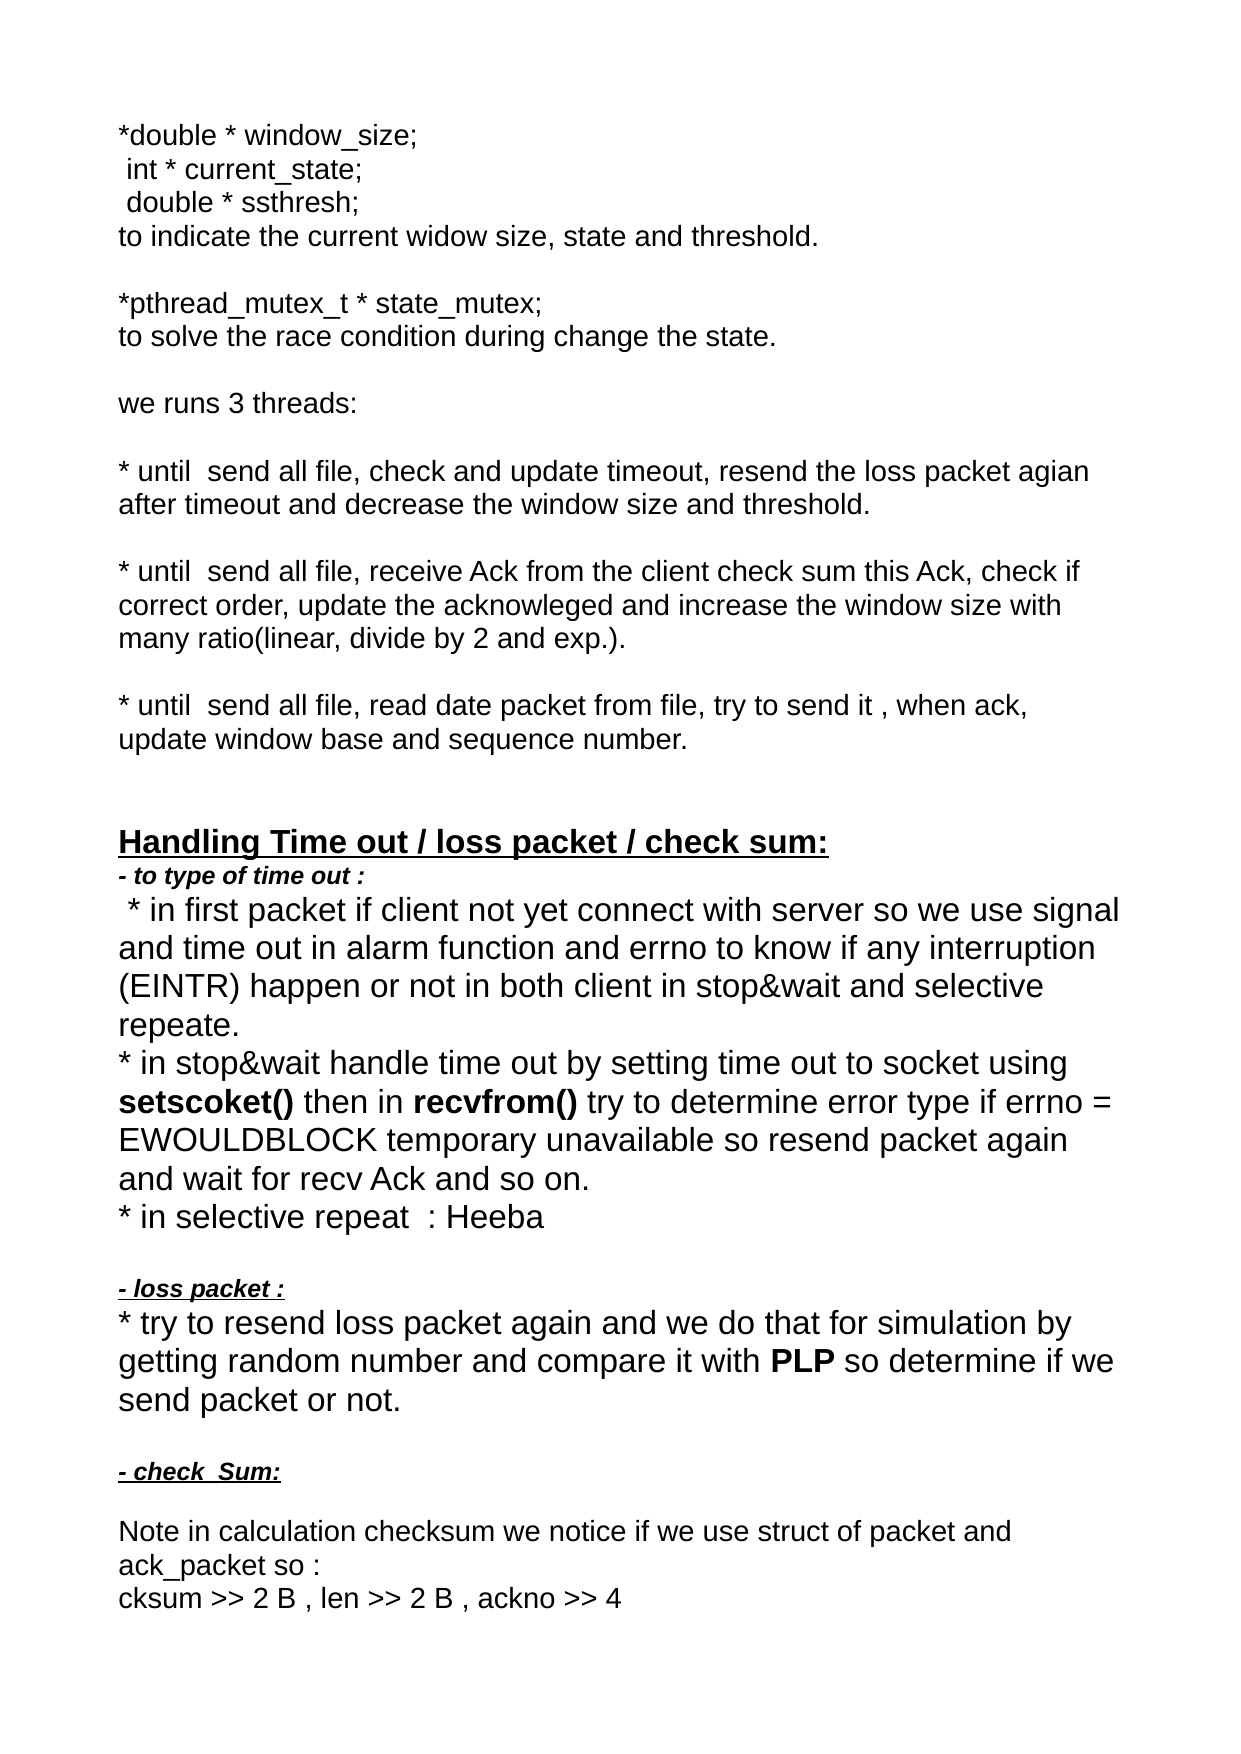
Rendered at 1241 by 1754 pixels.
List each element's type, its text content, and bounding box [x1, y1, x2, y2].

text - to type of time out : * in first packet if client not yet connect with server so we use signal and time out in alarm function and errno to know if any interruption (EINTR) happen or not in both client in stop&wait and selective repeate. [118, 861, 1122, 1043]
text double * ssthresh; [118, 185, 1122, 219]
text - check_Sum: [118, 1457, 1122, 1485]
text - loss packet : [118, 1274, 1122, 1303]
text * until send all file, check and update timeout, resend the loss packet agian after timeout and decrease the window size and threshold. [118, 453, 1122, 521]
text to indicate the current widow size, state and threshold. [118, 219, 1122, 252]
text * until send all file, read date packet from file, try to send it , when ack, update window base and sequence number. [118, 688, 1122, 755]
text * in stop&wait handle time out by setting time out to socket using setscoket() then in recvfrom() try to determine error type if errno = EWOULDBLOCK temporary unavailable so resend packet again and wait for recv Ack and so on. [118, 1043, 1122, 1197]
text int * current_state; [118, 152, 1122, 185]
text *pthread_mutex_t * state_mutex; [118, 286, 1122, 319]
text * try to resend loss packet again and we do that for simulation by getting random number and compare it with PLP so determine if we send packet or not. [118, 1303, 1122, 1418]
text * until send all file, receive Ack from the client check sum this Ack, check if correct order, update the acknowleged and increase the window size with many ratio(linear, divide by 2 and exp.). [118, 554, 1122, 655]
text Handling Time out / loss packet / check sum: [118, 822, 1122, 861]
text we runs 3 threads: [118, 386, 1122, 420]
text Note in calculation checksum we notice if we use struct of packet and ack_packet so : cksum >> 2 B , len >> 2 B , ackno >> 4 [118, 1514, 1122, 1615]
text to solve the race condition during change the state. [118, 319, 1122, 353]
text *double * window_size; [118, 118, 1122, 152]
text * in selective repeat : Heeba [118, 1197, 1122, 1236]
